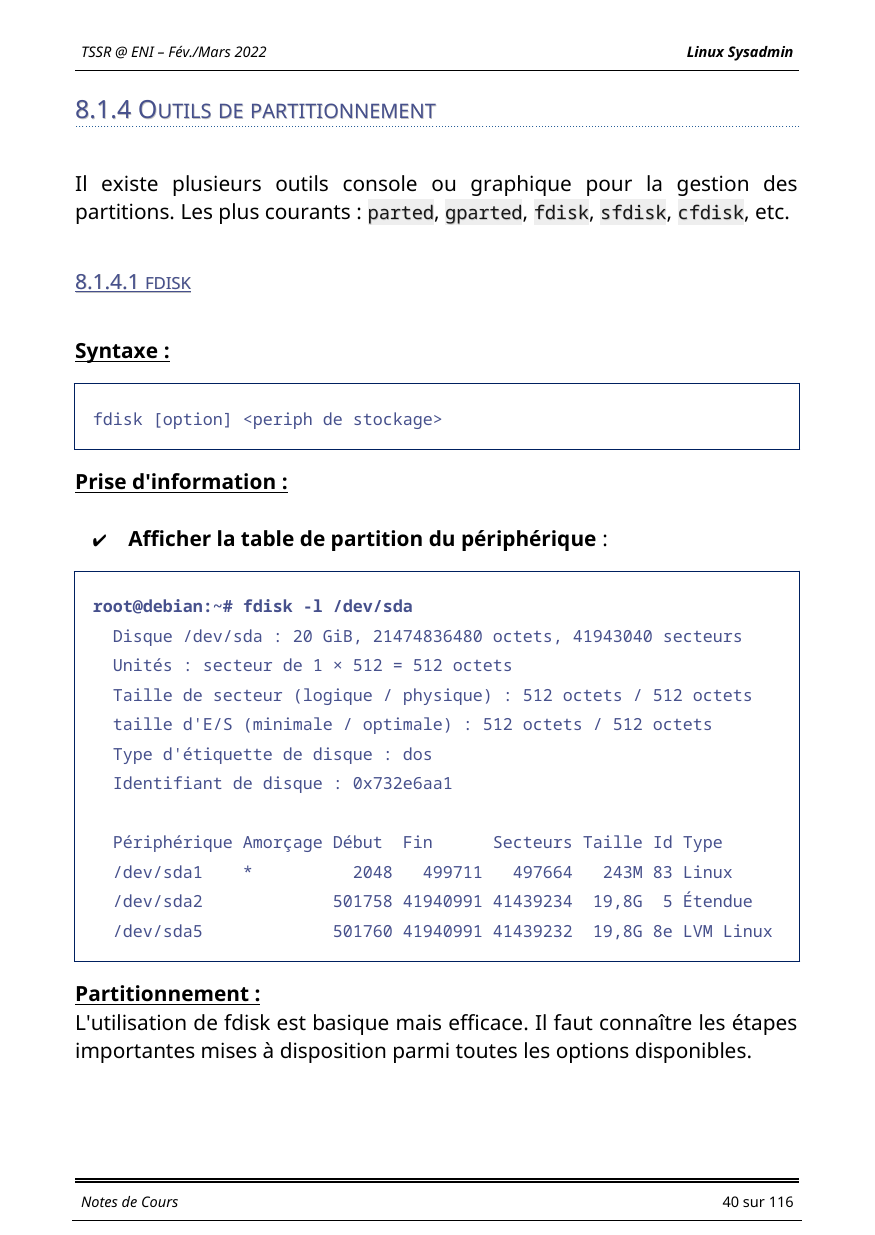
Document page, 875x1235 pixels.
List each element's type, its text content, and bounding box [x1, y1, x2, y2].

text Type d'étiquette de disque : dos [75, 718, 799, 747]
text Identifiant de disque : 0x732e6aa1 [75, 747, 799, 796]
text taille d'E/S (minimale / optimale) : 512 octets / 512 octets [75, 688, 799, 718]
text Syntaxe : [75, 337, 799, 365]
text Partitionnement : [75, 979, 799, 1008]
text Unités : secteur de 1 × 512 = 512 octets [75, 629, 799, 659]
text Taille de secteur (logique / physique) : 512 octets / 512 octets [75, 659, 799, 688]
text Prise d'information : [75, 467, 799, 496]
text Disque /dev/sda : 20 GiB, 21474836480 octets, 41943040 secteurs [75, 600, 799, 629]
text fdisk [option] <periph de stockage> [75, 384, 799, 449]
text /dev/sda1 * 2048 499711 497664 243M 83 Linux [75, 836, 799, 865]
text /dev/sda5 501760 41940991 41439232 19,8G 8e LVM Linux [75, 895, 799, 961]
text /dev/sda2 501758 41940991 41439234 19,8G 5 Étendue [75, 865, 799, 895]
text Il existe plusieurs outils console ou graphique pour la gestion des partitions. Les plus courants : parted, gparted, fdisk, sfdisk, cfdisk, etc. [75, 169, 799, 226]
text 8.1.4 Outils de partitionnement [75, 92, 799, 127]
text L'utilisation de fdisk est basique mais efficace. Il faut connaître les étapes importantes mises à disposition parmi toutes les options disponibles. [75, 1008, 799, 1065]
list Afficher la table de partition du périphérique : [93, 524, 799, 553]
text root@debian:~# fdisk ‐l /dev/sda [75, 572, 799, 600]
text Périphérique Amorçage Début Fin Secteurs Taille Id Type [75, 806, 799, 836]
text 8.1.4.1 fdisk [75, 267, 799, 295]
